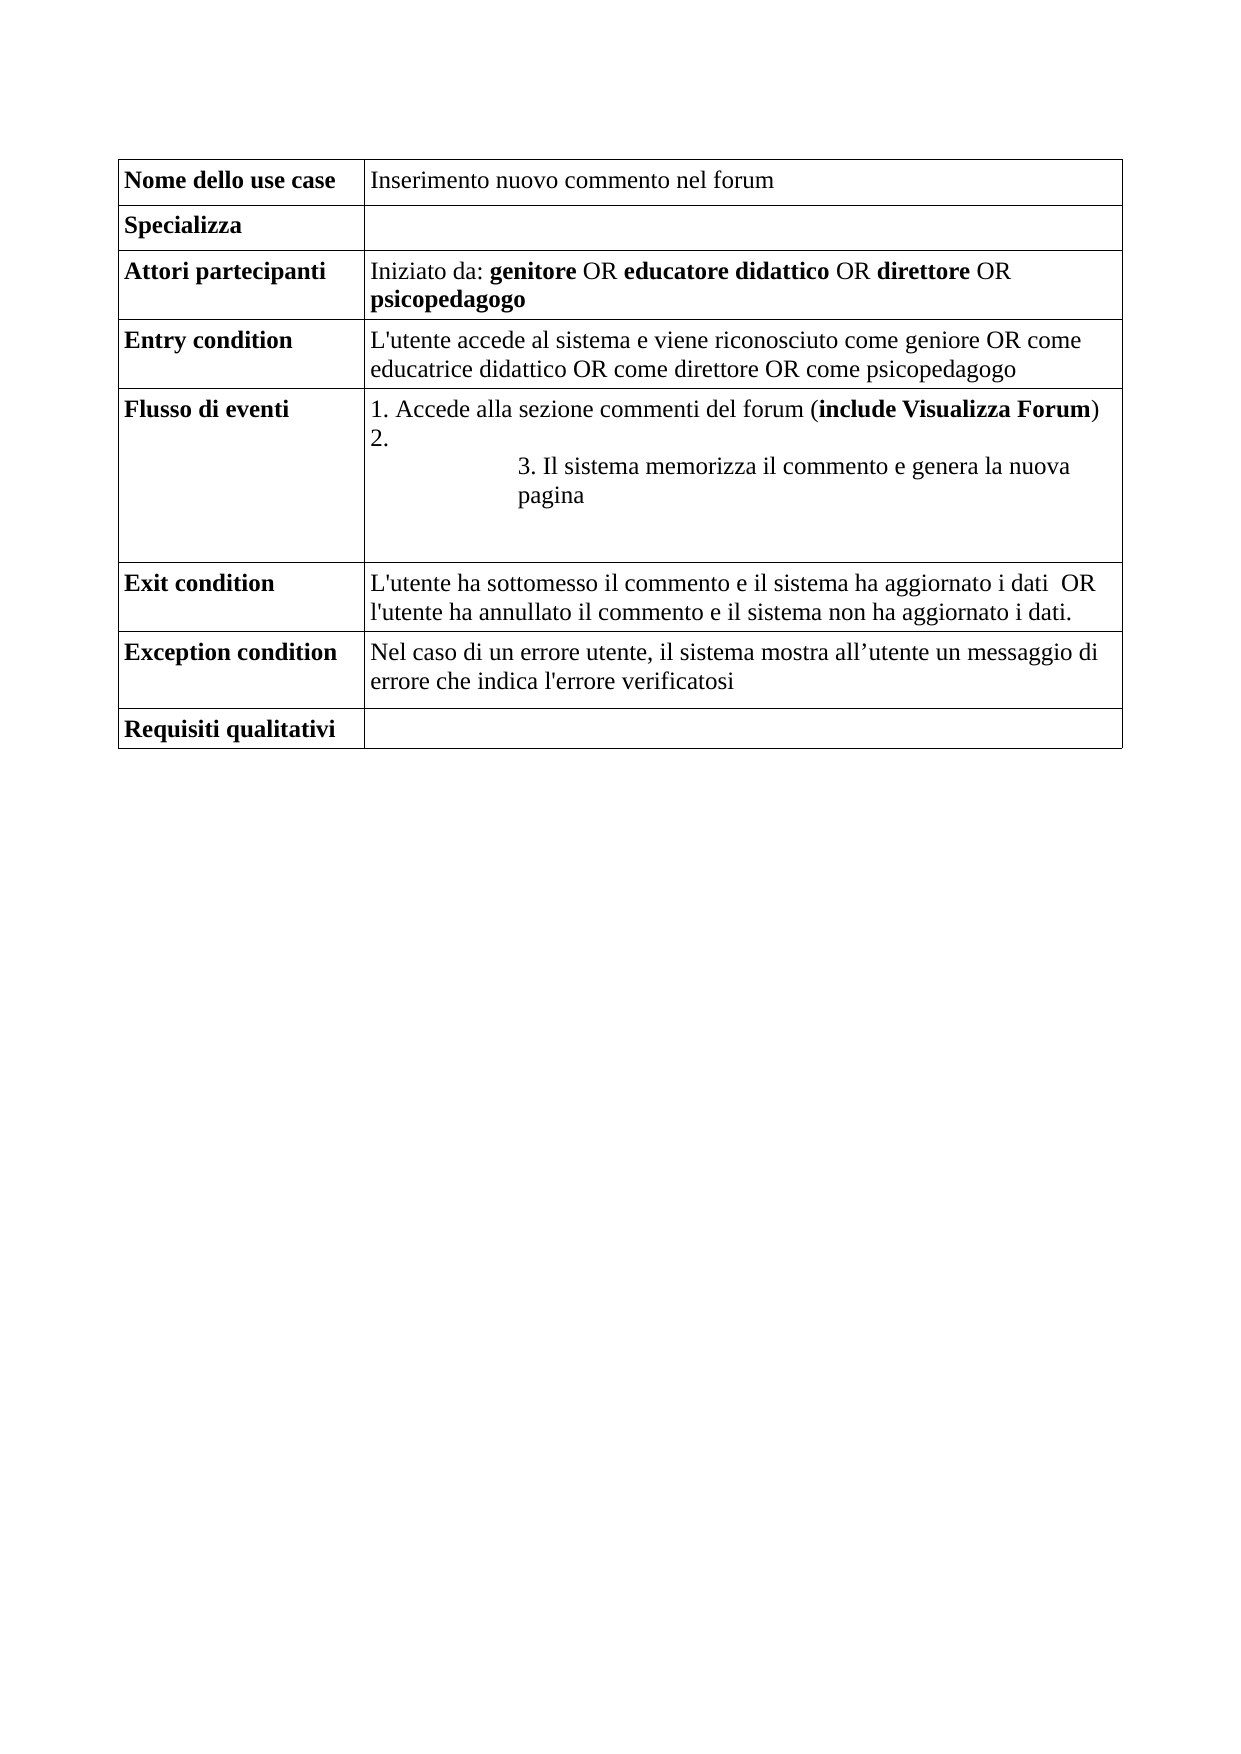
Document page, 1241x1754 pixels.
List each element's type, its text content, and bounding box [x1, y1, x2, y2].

table_cell [365, 206, 1122, 250]
table_cell Exception condition [119, 632, 364, 708]
table_cell [365, 709, 1122, 748]
table_header Inserimento nuovo commento nel forum [365, 160, 1122, 205]
table_cell Flusso di eventi [119, 389, 364, 562]
table_cell Requisiti qualitativi [119, 709, 364, 748]
table_cell L'utente accede al sistema e viene riconosciuto come geniore OR come educatrice didattico OR come direttore OR come psicopedagogo [365, 320, 1122, 388]
table_cell Specializza [119, 206, 364, 250]
table_cell Attori partecipanti [119, 251, 364, 319]
table_cell Nel caso di un errore utente, il sistema mostra all’utente un messaggio di errore che indica l'errore verificatosi [365, 632, 1122, 708]
table_cell Exit condition [119, 563, 364, 631]
table_cell Iniziato da: genitore OR educatore didattico OR direttore OR psicopedagogo [365, 251, 1122, 319]
table_cell Accede alla sezione commenti del forum (include Visualizza Forum) Il sistema memorizza il commento e genera la nuova pagina [365, 389, 1122, 562]
table_cell L'utente ha sottomesso il commento e il sistema ha aggiornato i dati OR l'utente ha annullato il commento e il sistema non ha aggiornato i dati. [365, 563, 1122, 631]
table_header Nome dello use case [119, 160, 364, 205]
table_cell Entry condition [119, 320, 364, 388]
